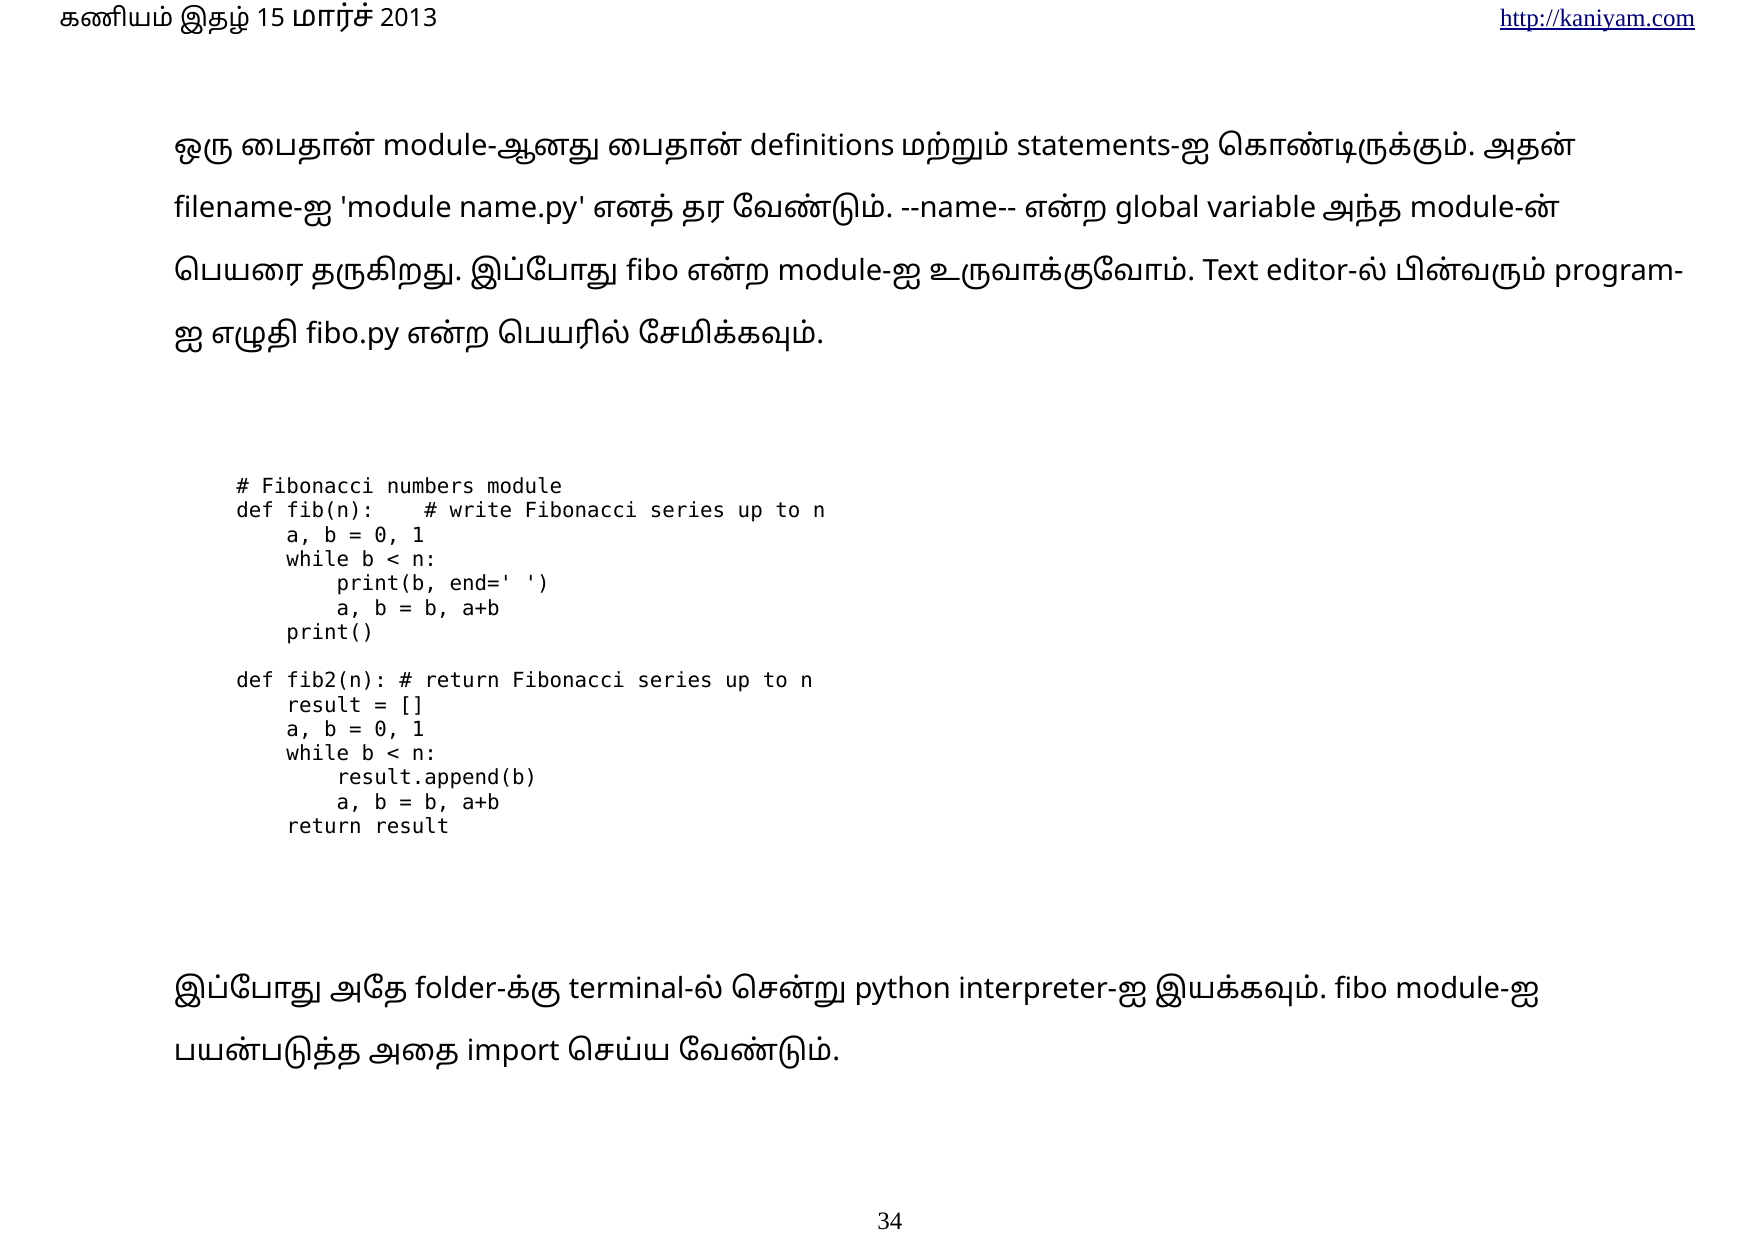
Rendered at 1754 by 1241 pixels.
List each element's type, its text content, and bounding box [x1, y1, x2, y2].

text # Fibonacci numbers module [174, 474, 1695, 498]
text while b < n: [174, 741, 1695, 765]
text a, b = 0, 1 [174, 523, 1695, 547]
text a, b = 0, 1 [174, 717, 1695, 741]
text result.append(b) [174, 765, 1695, 790]
text ஒரு பைதான் module-ஆனது பைதான் definitionsமற்றும் statements-ஐ கொண்டிருக்கும். அதன் filename-ஐ 'module name.py' எனத் தர வேண்டும். --name-- என்ற global variableஅந்த module-ன் பெயரை தருகிறது. இப்போது fibo என்ற module-ஐ உருவாக்குவோம். Text editor-ல் பின்வரும் program-ஐ எழுதி fibo.py என்ற பெயரில் சேமிக்கவும். [174, 64, 1695, 415]
text print(b, end=' ') [174, 571, 1695, 596]
text while b < n: [174, 547, 1695, 571]
text a, b = b, a+b [174, 596, 1695, 620]
text இப்போது அதே folder-க்கு terminal-ல் சென்று python interpreter-ஐ இயக்கவும். fibo module-ஐ பயன்படுத்த அதை import செய்ய வேண்டும். [174, 907, 1695, 1132]
text a, b = b, a+b [174, 790, 1695, 814]
text result = [] [174, 693, 1695, 717]
text print() [174, 620, 1695, 644]
text def fib2(n): # return Fibonacci series up to n [174, 668, 1695, 693]
text return result [174, 814, 1695, 838]
text def fib(n): # write Fibonacci series up to n [174, 498, 1695, 523]
